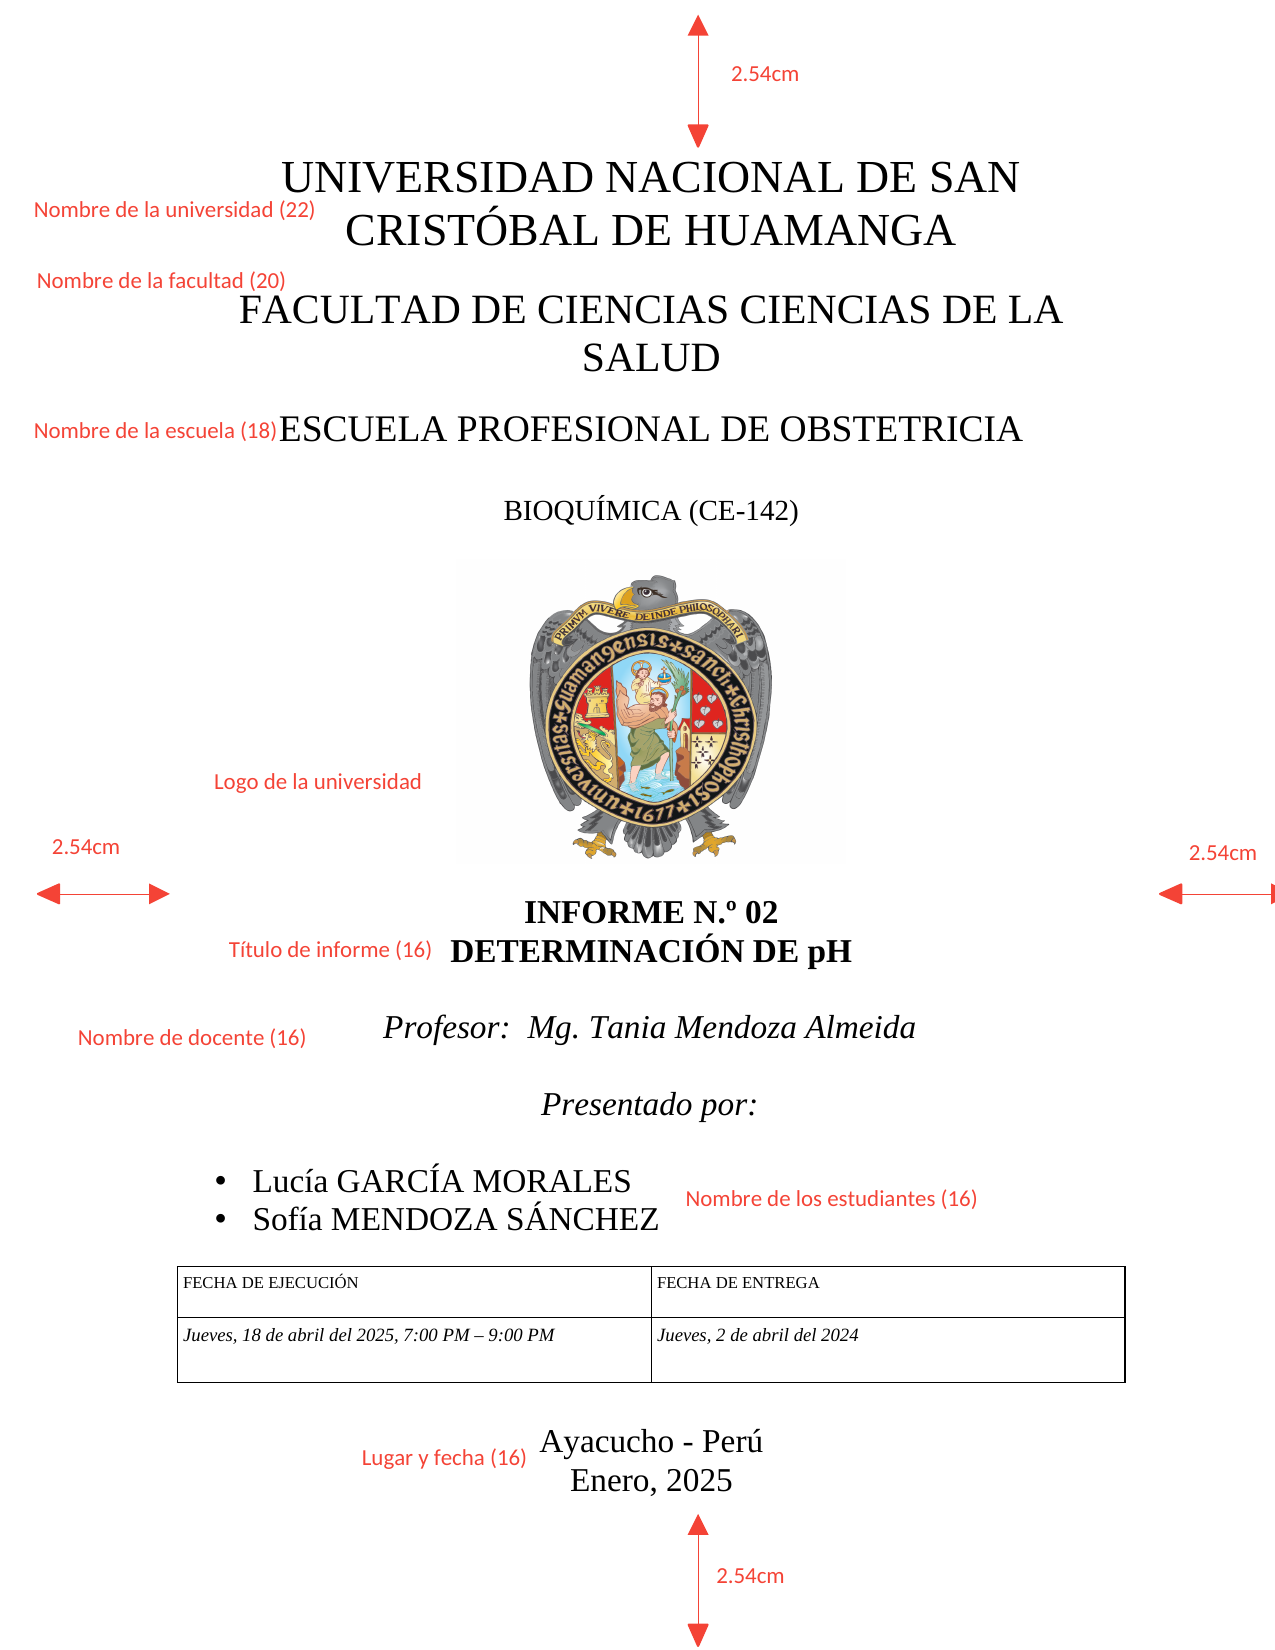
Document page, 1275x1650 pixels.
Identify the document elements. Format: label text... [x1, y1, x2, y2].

text Profesor: Mg. Tania Mendoza Almeida [177, 1007, 1125, 1046]
text Ayacucho - Perú [177, 1421, 1125, 1460]
text ESCUELA PROFESIONAL DE OBSTETRICIA [177, 406, 1125, 449]
table_cell Jueves, 18 de abril del 2025, 7:00 PM – 9:00 PM [178, 1318, 651, 1382]
picture [455, 559, 847, 864]
text FACULTAD DE CIENCIAS CIENCIAS DE LA SALUD [177, 284, 1125, 380]
list Lucía GARCÍA MORALES [215, 1161, 1125, 1199]
table_header FECHA DE EJECUCIÓN [178, 1267, 651, 1317]
text UNIVERSIDAD NACIONAL DE SAN CRISTÓBAL DE HUAMANGA [177, 150, 1125, 255]
text INFORME N.º 02 [177, 892, 1125, 931]
text Presentado por: [177, 1084, 1125, 1122]
text Enero, 2025 [177, 1460, 1125, 1498]
text DETERMINACIÓN DE pH [177, 931, 1125, 969]
table_cell Jueves, 2 de abril del 2024 [652, 1318, 1124, 1382]
list Sofía MENDOZA SÁNCHEZ [215, 1199, 1125, 1237]
table_header FECHA DE ENTREGA [652, 1267, 1124, 1317]
text BIOQUÍMICA (CE-142) [177, 493, 1125, 526]
